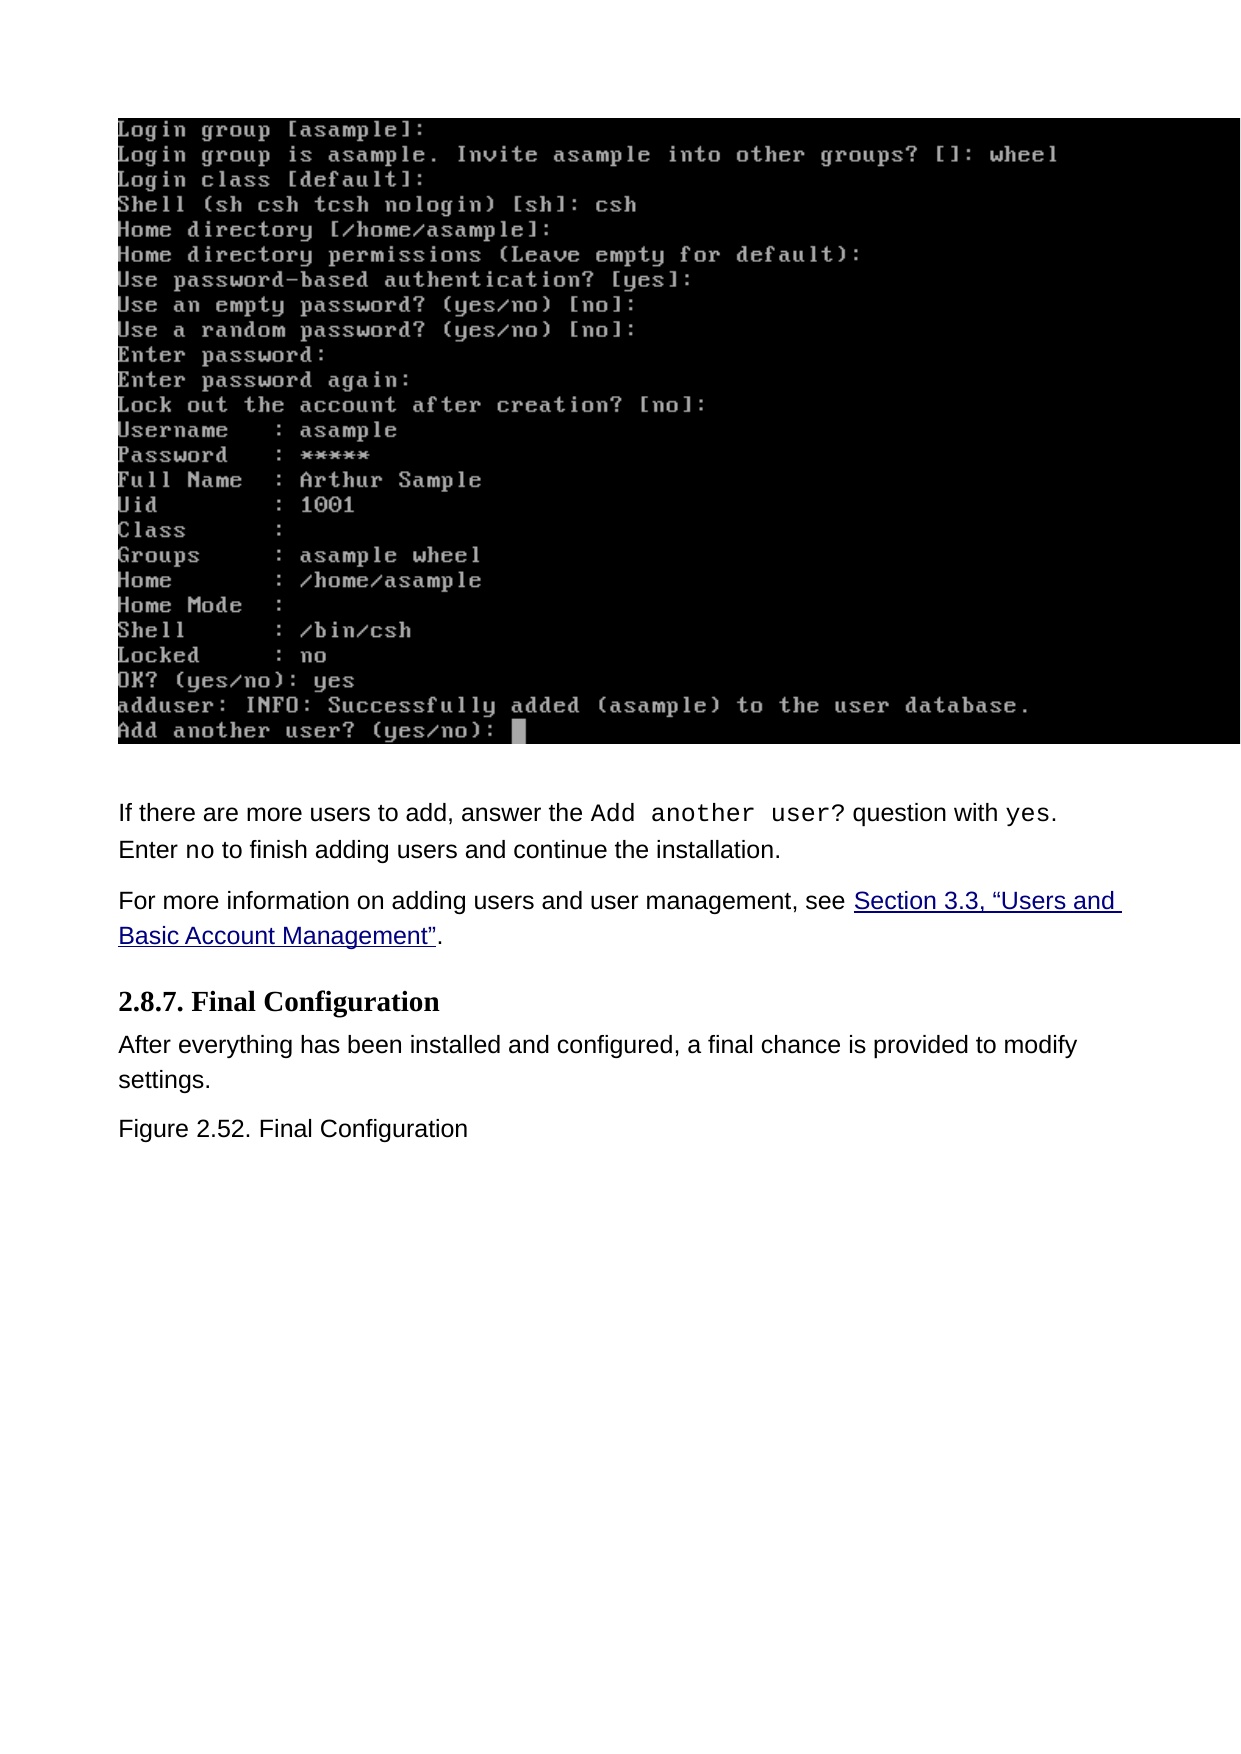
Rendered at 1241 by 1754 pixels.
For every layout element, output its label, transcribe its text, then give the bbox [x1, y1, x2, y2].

picture [118, 118, 1241, 744]
text For more information on adding users and user management, see Section 3.3, “Users and Basic Account Management”. [118, 886, 1122, 949]
text If there are more users to add, answer the Add another user? question with yes. Enter no to finish adding users and continue the installation. [118, 798, 1122, 866]
subtitle 2.8.7. Final Configuration [118, 984, 1122, 1018]
text After everything has been installed and configured, a final chance is provided to modify settings. [118, 1030, 1122, 1094]
text Figure 2.52. Final Configuration [118, 1114, 1122, 1143]
